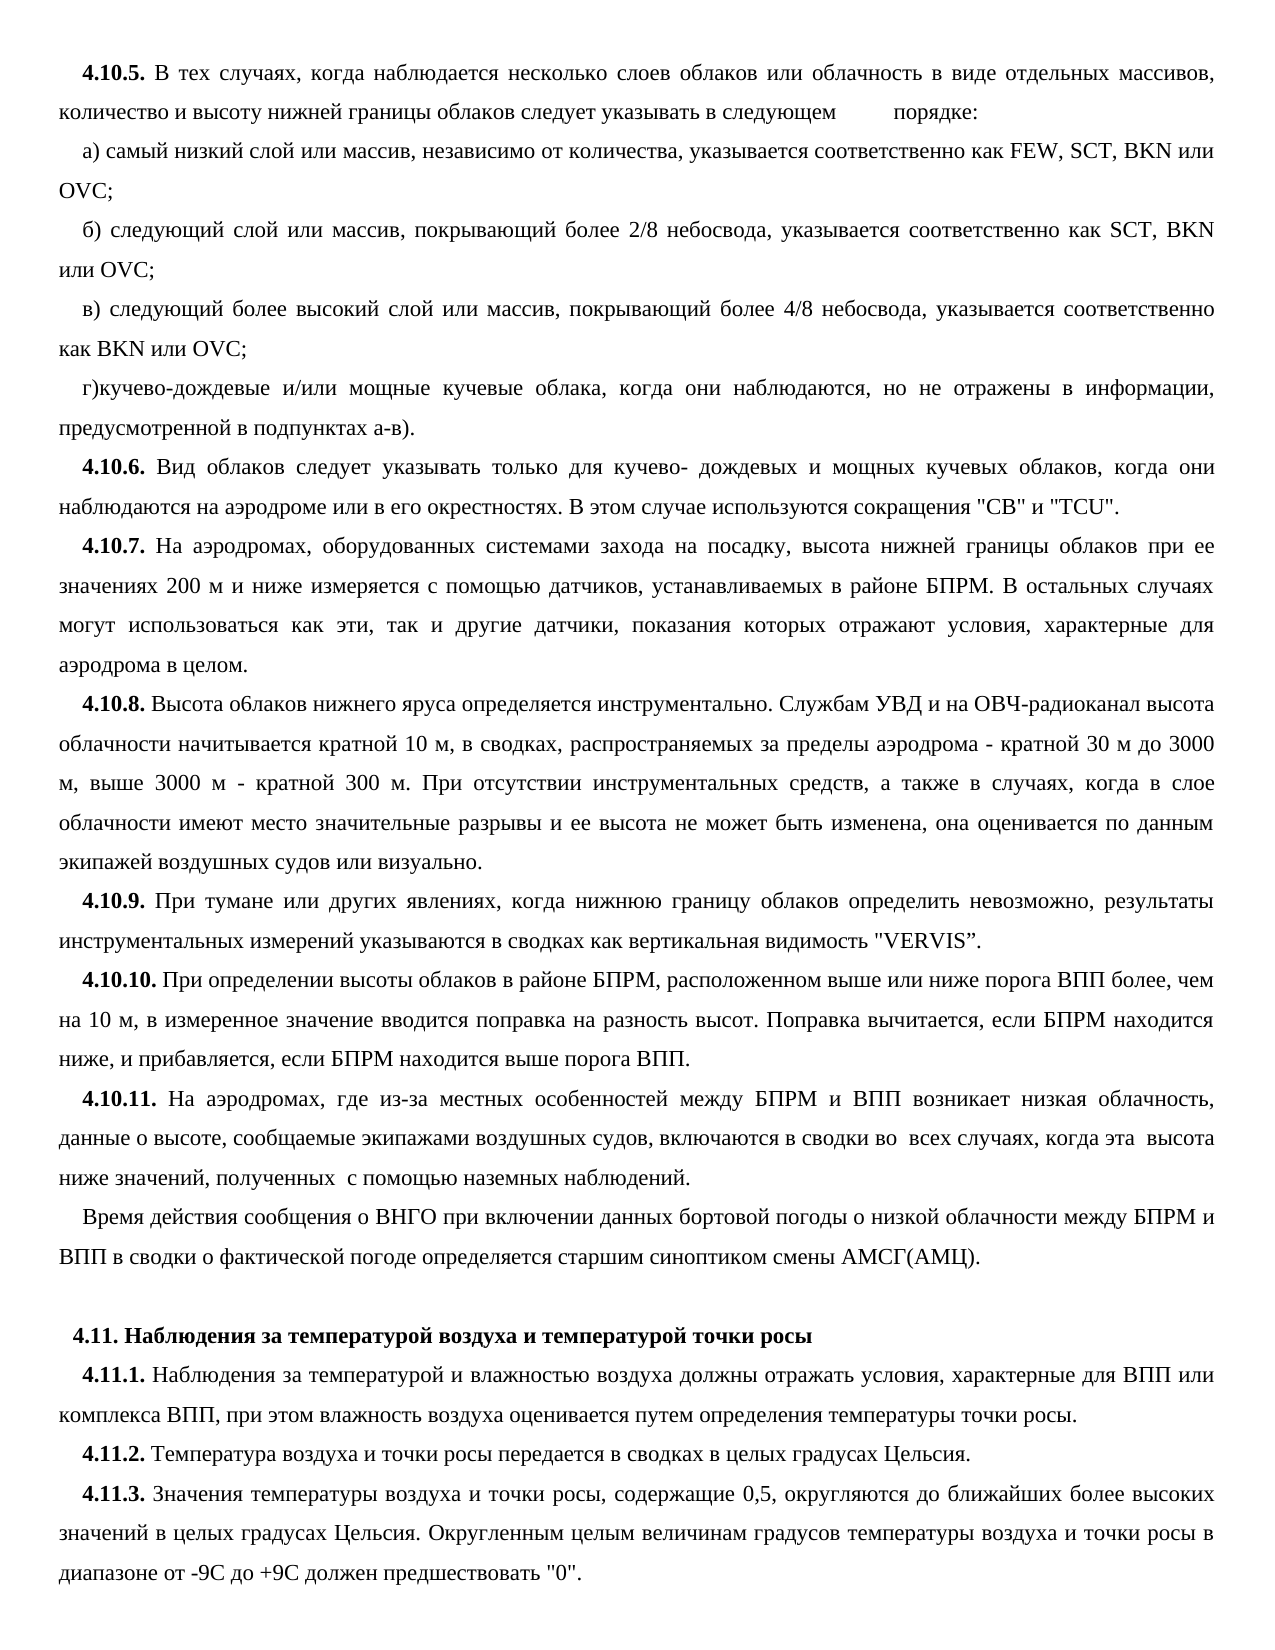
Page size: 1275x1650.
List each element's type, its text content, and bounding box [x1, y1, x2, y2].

text 4.10.10. При определении высоты облаков в районе БПРМ, расположенном выше или ниже порога ВПП более, чем на 10 м, в измеренное значение вводится поправка на разность высот. Поправка вычитается, если БПРМ находится ниже, и прибавляется, если БПРМ находится выше порога ВПП. [58, 967, 1216, 1072]
text Время действия сообщения о ВНГО при включении данных бортовой погоды о низкой облачности между БПРМ и ВПП в сводки о фактической погоде определяется старшим синоптиком смены АМСГ(АМЦ). [58, 1203, 1216, 1269]
text 4.10.8. Высота о6лаков нижнего яруса определяется инструментально. Службам УВД и на ОВЧ-радиоканал высота облачности начитывается кратной 10 м, в сводках, распространяемых за пределы аэродрома - кратной 30 м до 3000 м, выше 3000 м - кратной 300 м. При отсутствии инструментальных средств, а также в случаях, когда в слое облачности имеют место значительные разрывы и ее высота не может быть изменена, она оценивается по данным экипажей воздушных судов или визуально. [58, 690, 1216, 874]
text 4.10.11. На аэродромах, где из-за местных особенностей между БПРМ и ВПП возникает низкая облачность, данные о высоте, сообщаемые экипажами воздушных судов, включаются в сводки во всех случаях, когда эта высота ниже значений, полученных с помощью наземных наблюдений. [58, 1085, 1216, 1190]
text 4.11.3. Значения температуры воздуха и точки росы, содержащие 0,5, округляются до ближайших более высоких значений в целых градусах Цельсия. Округленным целым величинам градусов температуры воздуха и точки росы в диапазоне от -9С до +9C должен предшествовать "0". [58, 1480, 1216, 1585]
text 4.10.9. При тумане или других явлениях, когда нижнюю границу облаков определить невозможно, результаты инструментальных измерений указываются в сводках как вертикальная видимость "VERVIS”. [58, 888, 1216, 953]
text 4.10.6. Вид облаков следует указывать только для кучево- дождевых и мощных кучевых облаков, когда они наблюдаются на аэродроме или в его окрестностях. В этом случае используются сокращения "СВ" и "TCU". [58, 453, 1216, 519]
text 4.10.5. В тех случаях, когда наблюдается несколько слоев облаков или облачность в виде отдельных массивов, количество и высоту нижней границы облаков следует указывать в следующем порядке: [58, 58, 1216, 124]
text 4.11.2. Температура воздуха и точки росы передается в сводках в целых градусах Цельсия. [58, 1440, 1216, 1467]
text г)кучево-дождевые и/или мощные кучевые облака, когда они наблюдаются, но не отражены в информации, предусмотренной в подпунктах а-в). [58, 374, 1216, 440]
text в) следующий более высокий слой или массив, покрывающий более 4/8 небосвода, указывается соответственно как BKN или OVC; [58, 295, 1216, 361]
text 4.11. Наблюдения за температурой воздуха и температурой точки росы [58, 1322, 1216, 1348]
text б) следующий слой или массив, покрывающий более 2/8 небосвода, указывается соответственно как SCT, BKN или OVC; [58, 216, 1216, 282]
text а) самый низкий слой или массив, независимо от количества, указывается соответственно как FEW, SCT, BKN или OVC; [58, 137, 1216, 203]
text 4.11.1. Наблюдения за температурой и влажностью воздуха должны отражать условия, характерные для ВПП или комплекса ВПП, при этом влажность воздуха оценивается путем определения температуры точки росы. [58, 1361, 1216, 1427]
text 4.10.7. На аэродромах, оборудованных системами захода на посадку, высота нижней границы облаков при ее значениях 200 м и ниже измеряется с помощью датчиков, устанавливаемых в районе БПРМ. В остальных случаях могут использоваться как эти, так и другие датчики, показания которых отражают условия, характерные для аэродрома в целом. [58, 532, 1216, 677]
